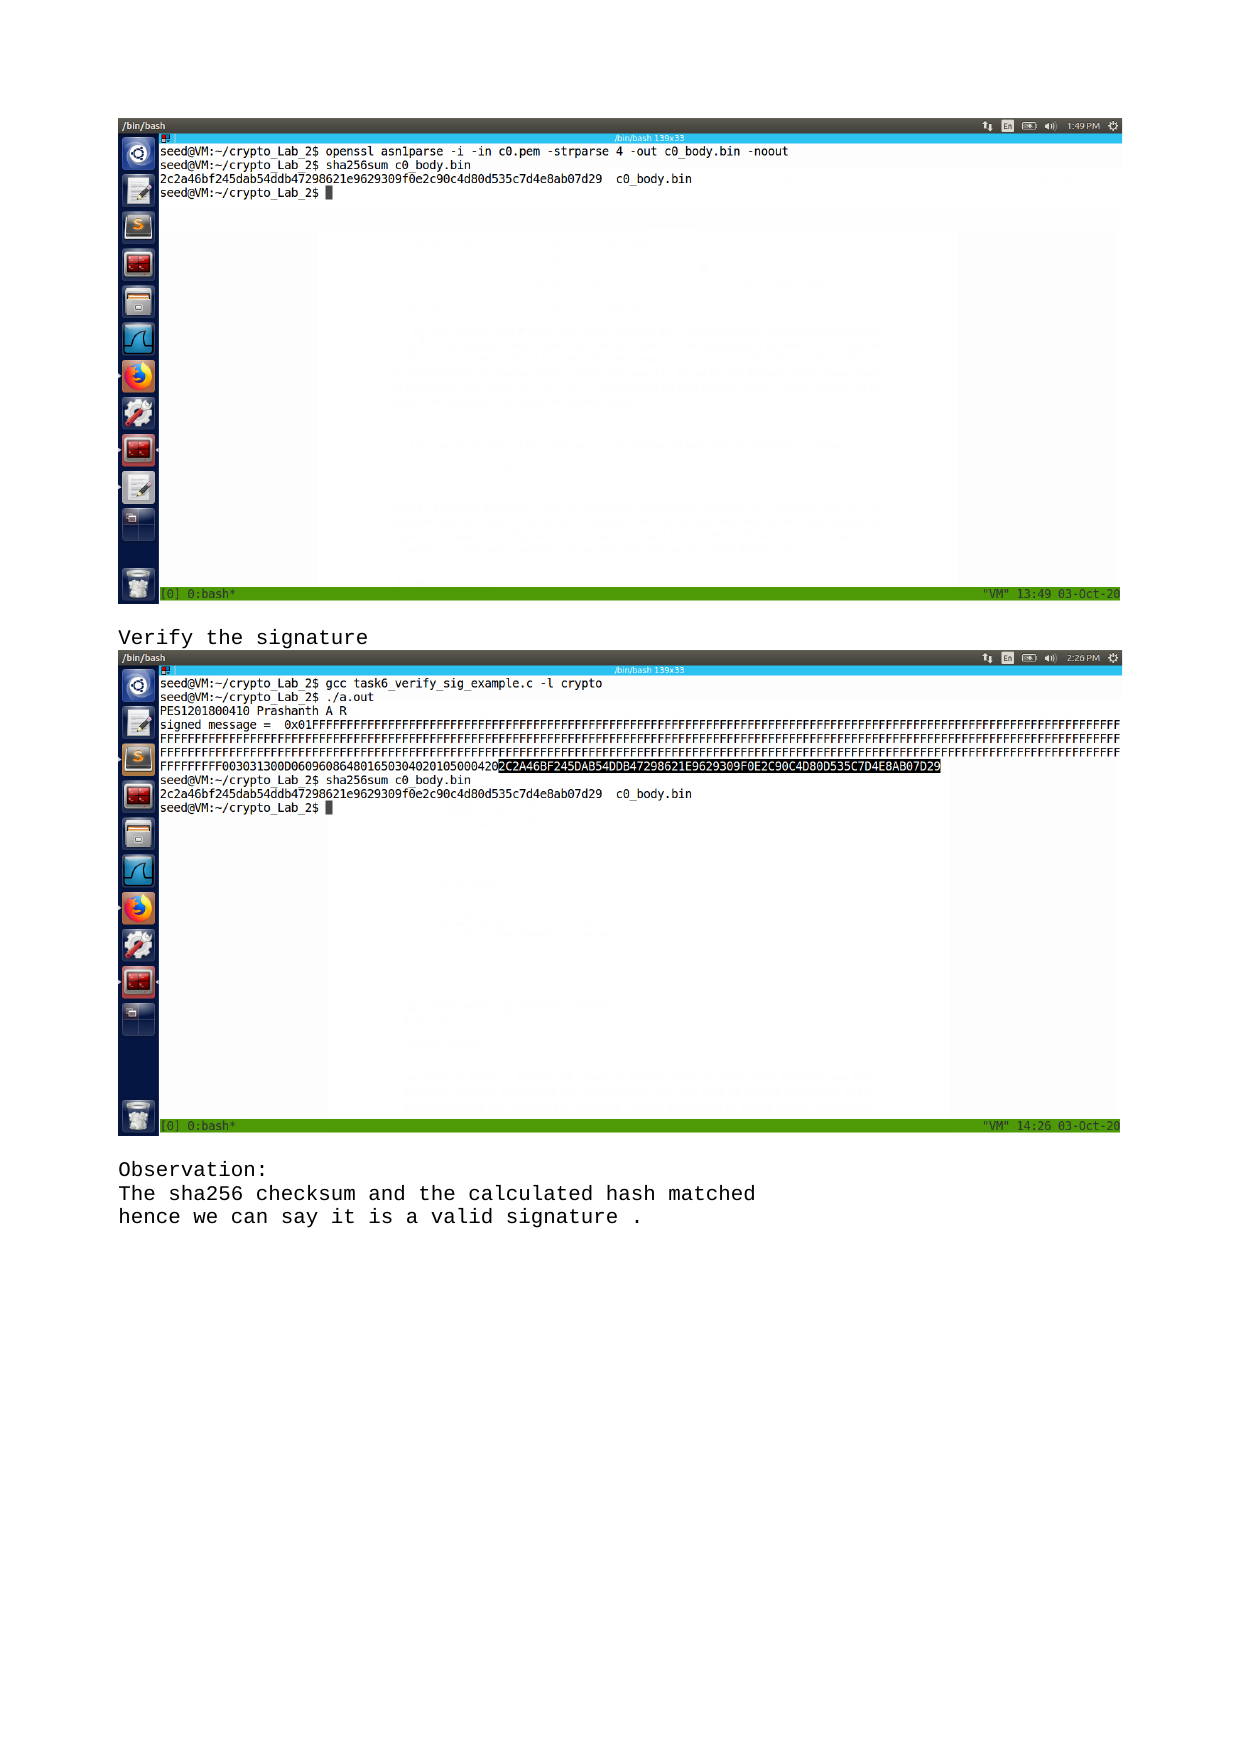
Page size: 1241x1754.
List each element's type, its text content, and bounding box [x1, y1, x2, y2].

text Verify the signature [118, 627, 1122, 650]
picture [118, 650, 1123, 1136]
text Observation: [118, 1159, 1122, 1183]
picture [118, 118, 1123, 604]
text The sha256 checksum and the calculated hash matched [118, 1183, 1122, 1206]
text hence we can say it is a valid signature . [118, 1206, 1122, 1230]
